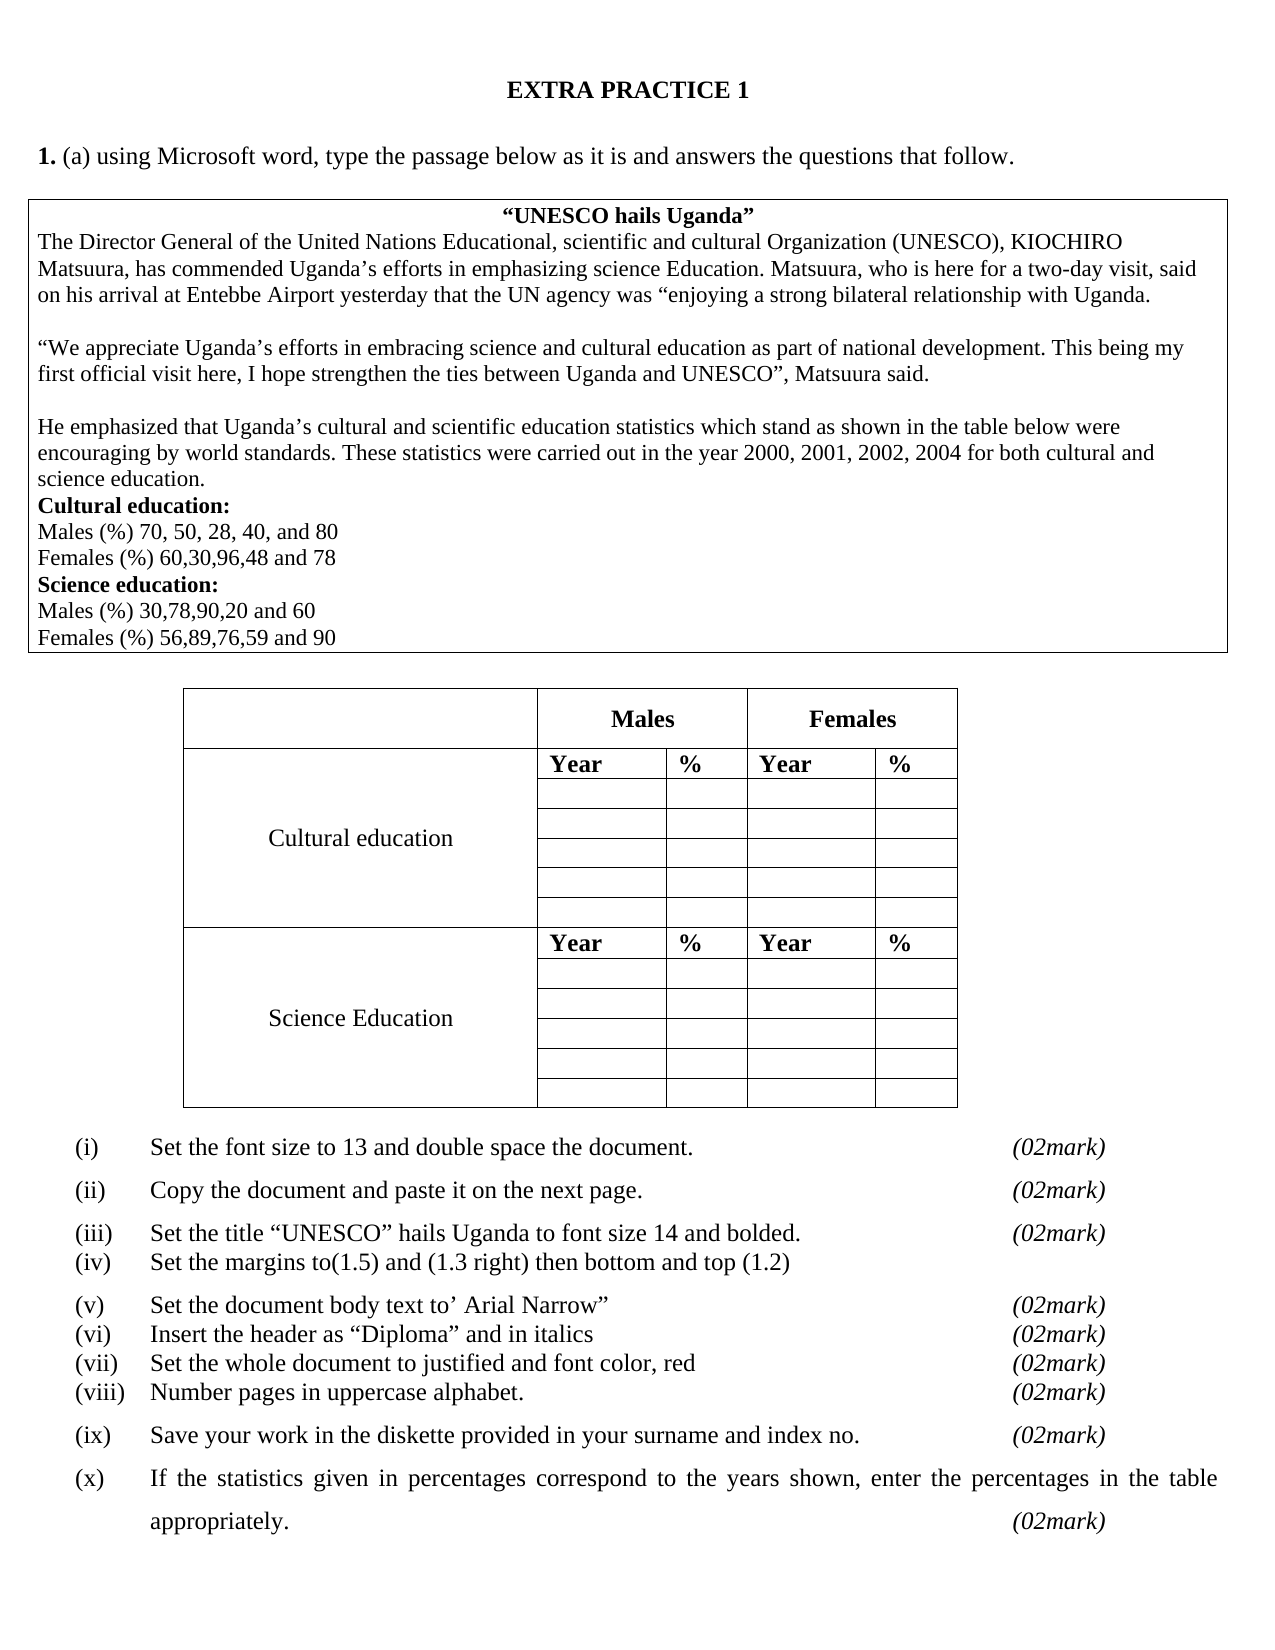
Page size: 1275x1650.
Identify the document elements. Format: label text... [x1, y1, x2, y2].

table_cell % [667, 749, 747, 778]
text He emphasized that Uganda’s cultural and scientific education statistics which stand as shown in the table below were encouraging by world standards. These statistics were carried out in the year 2000, 2001, 2002, 2004 for both cultural and science education. [37, 413, 1219, 492]
table_cell [748, 898, 875, 927]
table_cell [748, 1019, 875, 1048]
list Set the whole document to justified and font color, red (02mark) [75, 1348, 1219, 1377]
table_cell [876, 839, 957, 867]
table_header Males [538, 689, 747, 748]
table_cell [876, 779, 957, 808]
table_cell Science Education [184, 928, 537, 1107]
list Number pages in uppercase alphabet. (02mark) [75, 1377, 1219, 1405]
list If the statistics given in percentages correspond to the years shown, enter the percentages in the table appropriately. (02mark) [75, 1463, 1219, 1535]
list Set the margins to(1.5) and (1.3 right) then bottom and top (1.2) [75, 1247, 1219, 1276]
table_cell [538, 868, 666, 897]
table_cell [876, 868, 957, 897]
table_cell [748, 1049, 875, 1077]
list Save your work in the diskette provided in your surname and index no. (02mark) [75, 1420, 1219, 1448]
table_cell [667, 1019, 747, 1048]
table_cell [748, 959, 875, 988]
table_cell [538, 898, 666, 927]
text The Director General of the United Nations Educational, scientific and cultural Organization (UNESCO), KIOCHIRO Matsuura, has commended Uganda’s efforts in emphasizing science Education. Matsuura, who is here for a two-day visit, said on his arrival at Entebbe Airport yesterday that the UN agency was “enjoying a strong bilateral relationship with Uganda. [37, 228, 1219, 307]
table_cell [667, 1079, 747, 1107]
table_cell [667, 959, 747, 988]
table_cell [876, 898, 957, 927]
table_cell [748, 1079, 875, 1107]
table_cell Year [538, 928, 666, 958]
table_cell [667, 868, 747, 897]
table_cell [876, 1079, 957, 1107]
table_cell [538, 809, 666, 837]
table_cell [876, 1019, 957, 1048]
table_cell [538, 1079, 666, 1107]
list Set the title “UNESCO” hails Uganda to font size 14 and bolded. (02mark) [75, 1218, 1219, 1247]
text 1. (a) using Microsoft word, type the passage below as it is and answers the questions that follow. [37, 141, 1219, 170]
table_header Females [748, 689, 957, 748]
table_cell [748, 839, 875, 867]
table_cell [876, 989, 957, 1018]
text Males (%) 30,78,90,20 and 60 [37, 597, 1219, 620]
table_cell [538, 779, 666, 808]
table_cell [538, 839, 666, 867]
table_cell % [667, 928, 747, 958]
table_cell [667, 839, 747, 867]
table_cell [667, 1049, 747, 1077]
table_cell Year [748, 928, 875, 958]
table_cell % [876, 928, 957, 958]
table_cell [876, 959, 957, 988]
text Females (%) 56,89,76,59 and 90 [29, 620, 1227, 652]
text Females (%) 60,30,96,48 and 78 [37, 544, 1219, 571]
text Males (%) 70, 50, 28, 40, and 80 [37, 518, 1219, 544]
text Science education: [37, 571, 1219, 597]
text “We appreciate Uganda’s efforts in embracing science and cultural education as part of national development. This being my first official visit here, I hope strengthen the ties between Uganda and UNESCO”, Matsuura said. [37, 334, 1219, 386]
table_cell [538, 1019, 666, 1048]
list Set the document body text to’ Arial Narrow” (02mark) [75, 1290, 1219, 1319]
list Set the font size to 13 and double space the document. (02mark) [75, 1132, 1219, 1161]
table_cell [748, 779, 875, 808]
table_cell Cultural education [184, 749, 537, 927]
text “UNESCO hails Uganda” [29, 200, 1227, 228]
table_cell [667, 779, 747, 808]
table_cell % [876, 749, 957, 778]
table_cell [538, 959, 666, 988]
table_cell Year [538, 749, 666, 778]
table_cell [667, 898, 747, 927]
table_cell [748, 809, 875, 837]
table_cell [748, 989, 875, 1018]
list Insert the header as “Diploma” and in italics (02mark) [75, 1319, 1219, 1348]
table_cell [748, 868, 875, 897]
table_cell [876, 809, 957, 837]
table_header [184, 689, 537, 748]
text Cultural education: [37, 492, 1219, 518]
table_cell [667, 809, 747, 837]
list Copy the document and paste it on the next page. (02mark) [75, 1175, 1219, 1204]
table_cell [876, 1049, 957, 1077]
table_cell [538, 1049, 666, 1077]
table_cell Year [748, 749, 875, 778]
table_cell [538, 989, 666, 1018]
table_cell [667, 989, 747, 1018]
